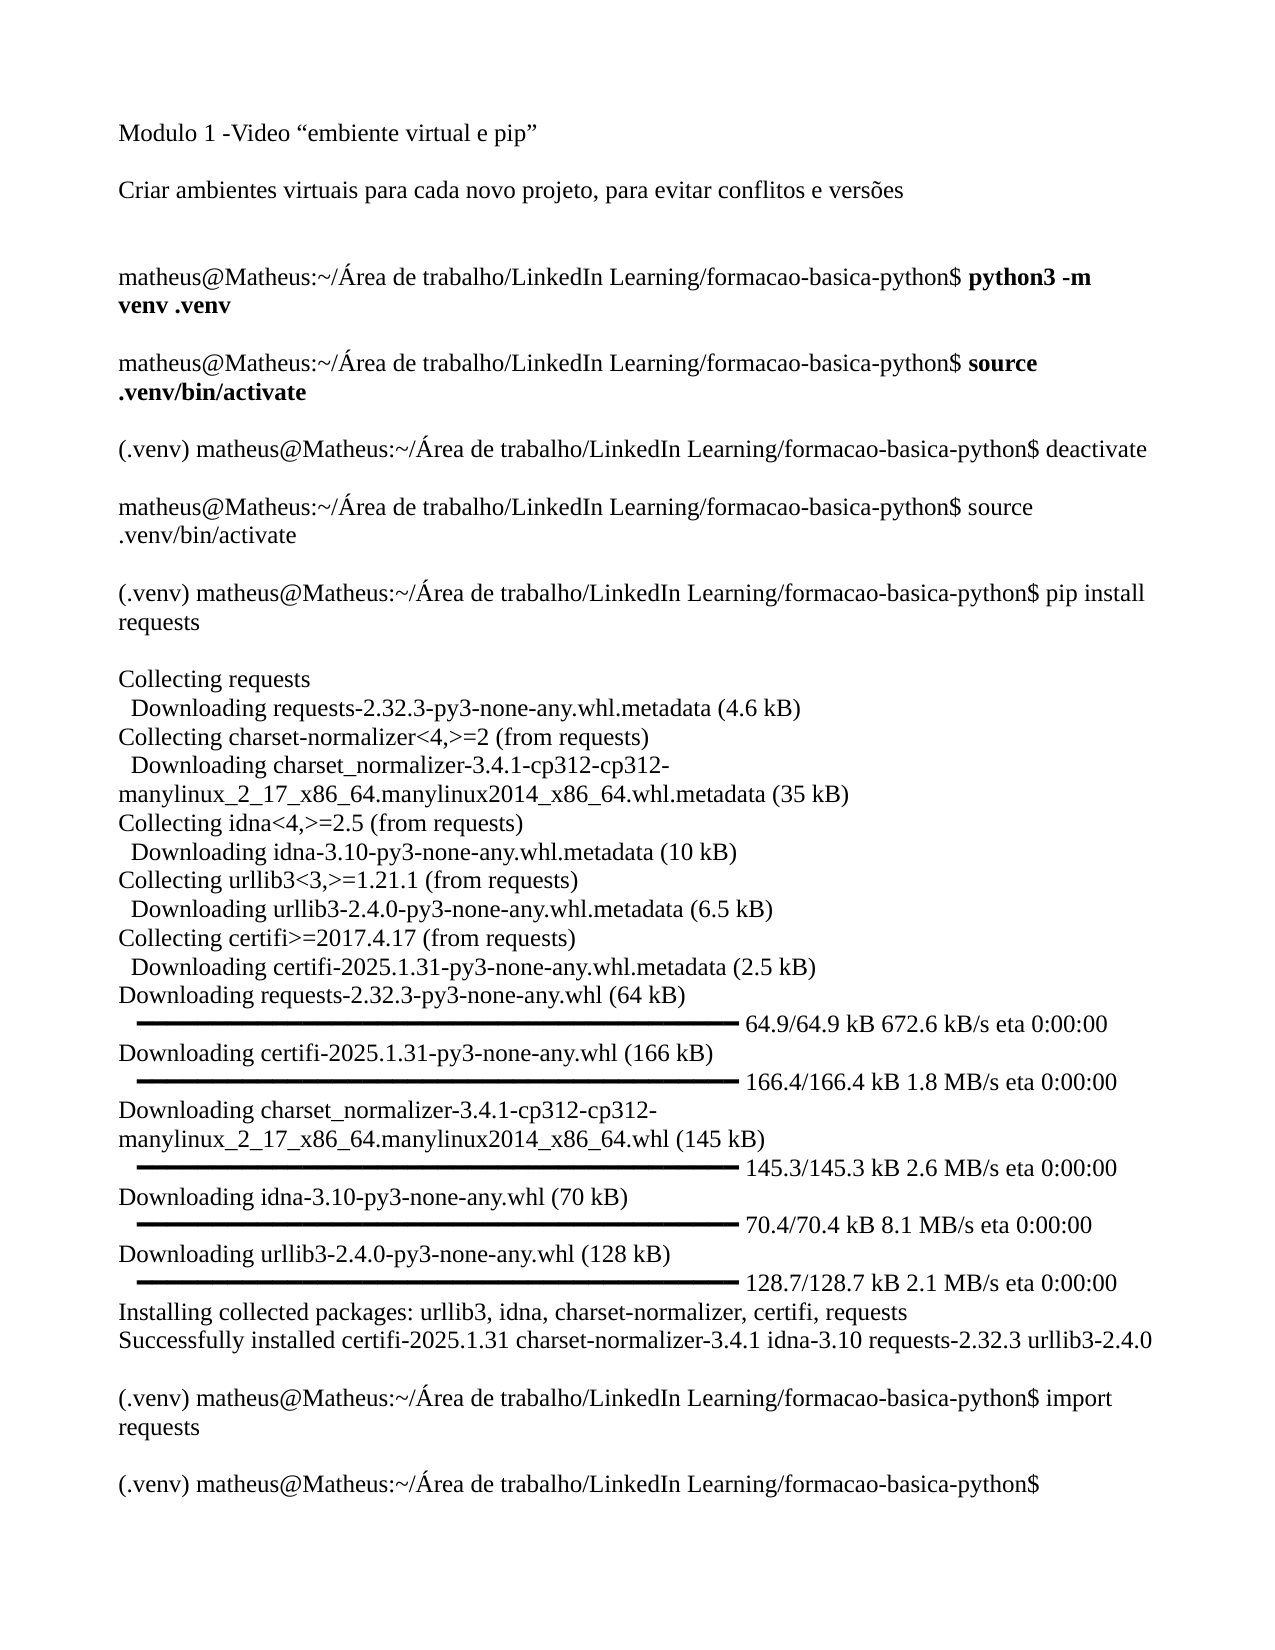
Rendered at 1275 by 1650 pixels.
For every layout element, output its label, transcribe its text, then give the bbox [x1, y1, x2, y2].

text matheus@Matheus:~/Área de trabalho/LinkedIn Learning/formacao-basica-python$ source .venv/bin/activate [118, 348, 1157, 406]
text ━━━━━━━━━━━━━━━━━━━━━━━━━━━━━━━━━━━━━━━━ 70.4/70.4 kB 8.1 MB/s eta 0:00:00 [118, 1211, 1157, 1239]
text Downloading certifi-2025.1.31-py3-none-any.whl.metadata (2.5 kB) [118, 952, 1157, 981]
text Successfully installed certifi-2025.1.31 charset-normalizer-3.4.1 idna-3.10 requests-2.32.3 urllib3-2.4.0 [118, 1326, 1157, 1354]
text Collecting idna<4,>=2.5 (from requests) [118, 808, 1157, 837]
text Downloading requests-2.32.3-py3-none-any.whl.metadata (4.6 kB) [118, 693, 1157, 722]
text ━━━━━━━━━━━━━━━━━━━━━━━━━━━━━━━━━━━━━━━━ 166.4/166.4 kB 1.8 MB/s eta 0:00:00 [118, 1067, 1157, 1096]
text (.venv) matheus@Matheus:~/Área de trabalho/LinkedIn Learning/formacao-basica-python$ [118, 1469, 1157, 1498]
text Downloading idna-3.10-py3-none-any.whl.metadata (10 kB) [118, 837, 1157, 866]
text Collecting requests [118, 664, 1157, 693]
text ━━━━━━━━━━━━━━━━━━━━━━━━━━━━━━━━━━━━━━━━ 145.3/145.3 kB 2.6 MB/s eta 0:00:00 [118, 1153, 1157, 1182]
text Downloading idna-3.10-py3-none-any.whl (70 kB) [118, 1182, 1157, 1211]
text matheus@Matheus:~/Área de trabalho/LinkedIn Learning/formacao-basica-python$ source .venv/bin/activate [118, 492, 1157, 549]
text Downloading charset_normalizer-3.4.1-cp312-cp312-manylinux_2_17_x86_64.manylinux2014_x86_64.whl.metadata (35 kB) [118, 751, 1157, 808]
text (.venv) matheus@Matheus:~/Área de trabalho/LinkedIn Learning/formacao-basica-python$ import requests [118, 1383, 1157, 1441]
text Downloading charset_normalizer-3.4.1-cp312-cp312-manylinux_2_17_x86_64.manylinux2014_x86_64.whl (145 kB) [118, 1096, 1157, 1153]
text Downloading certifi-2025.1.31-py3-none-any.whl (166 kB) [118, 1038, 1157, 1067]
text ━━━━━━━━━━━━━━━━━━━━━━━━━━━━━━━━━━━━━━━━ 64.9/64.9 kB 672.6 kB/s eta 0:00:00 [118, 1009, 1157, 1038]
text Collecting urllib3<3,>=1.21.1 (from requests) [118, 866, 1157, 894]
text Criar ambientes virtuais para cada novo projeto, para evitar conflitos e versões [118, 176, 1157, 204]
text Modulo 1 -Video “embiente virtual e pip” [118, 118, 1157, 147]
text matheus@Matheus:~/Área de trabalho/LinkedIn Learning/formacao-basica-python$ python3 -m venv .venv [118, 262, 1157, 319]
text Collecting certifi>=2017.4.17 (from requests) [118, 923, 1157, 952]
text (.venv) matheus@Matheus:~/Área de trabalho/LinkedIn Learning/formacao-basica-python$ deactivate [118, 434, 1157, 463]
text ━━━━━━━━━━━━━━━━━━━━━━━━━━━━━━━━━━━━━━━━ 128.7/128.7 kB 2.1 MB/s eta 0:00:00 [118, 1268, 1157, 1297]
text Downloading urllib3-2.4.0-py3-none-any.whl.metadata (6.5 kB) [118, 894, 1157, 923]
text Collecting charset-normalizer<4,>=2 (from requests) [118, 722, 1157, 751]
text Downloading urllib3-2.4.0-py3-none-any.whl (128 kB) [118, 1239, 1157, 1268]
text (.venv) matheus@Matheus:~/Área de trabalho/LinkedIn Learning/formacao-basica-python$ pip install requests [118, 578, 1157, 636]
text Downloading requests-2.32.3-py3-none-any.whl (64 kB) [118, 981, 1157, 1009]
text Installing collected packages: urllib3, idna, charset-normalizer, certifi, requests [118, 1297, 1157, 1326]
